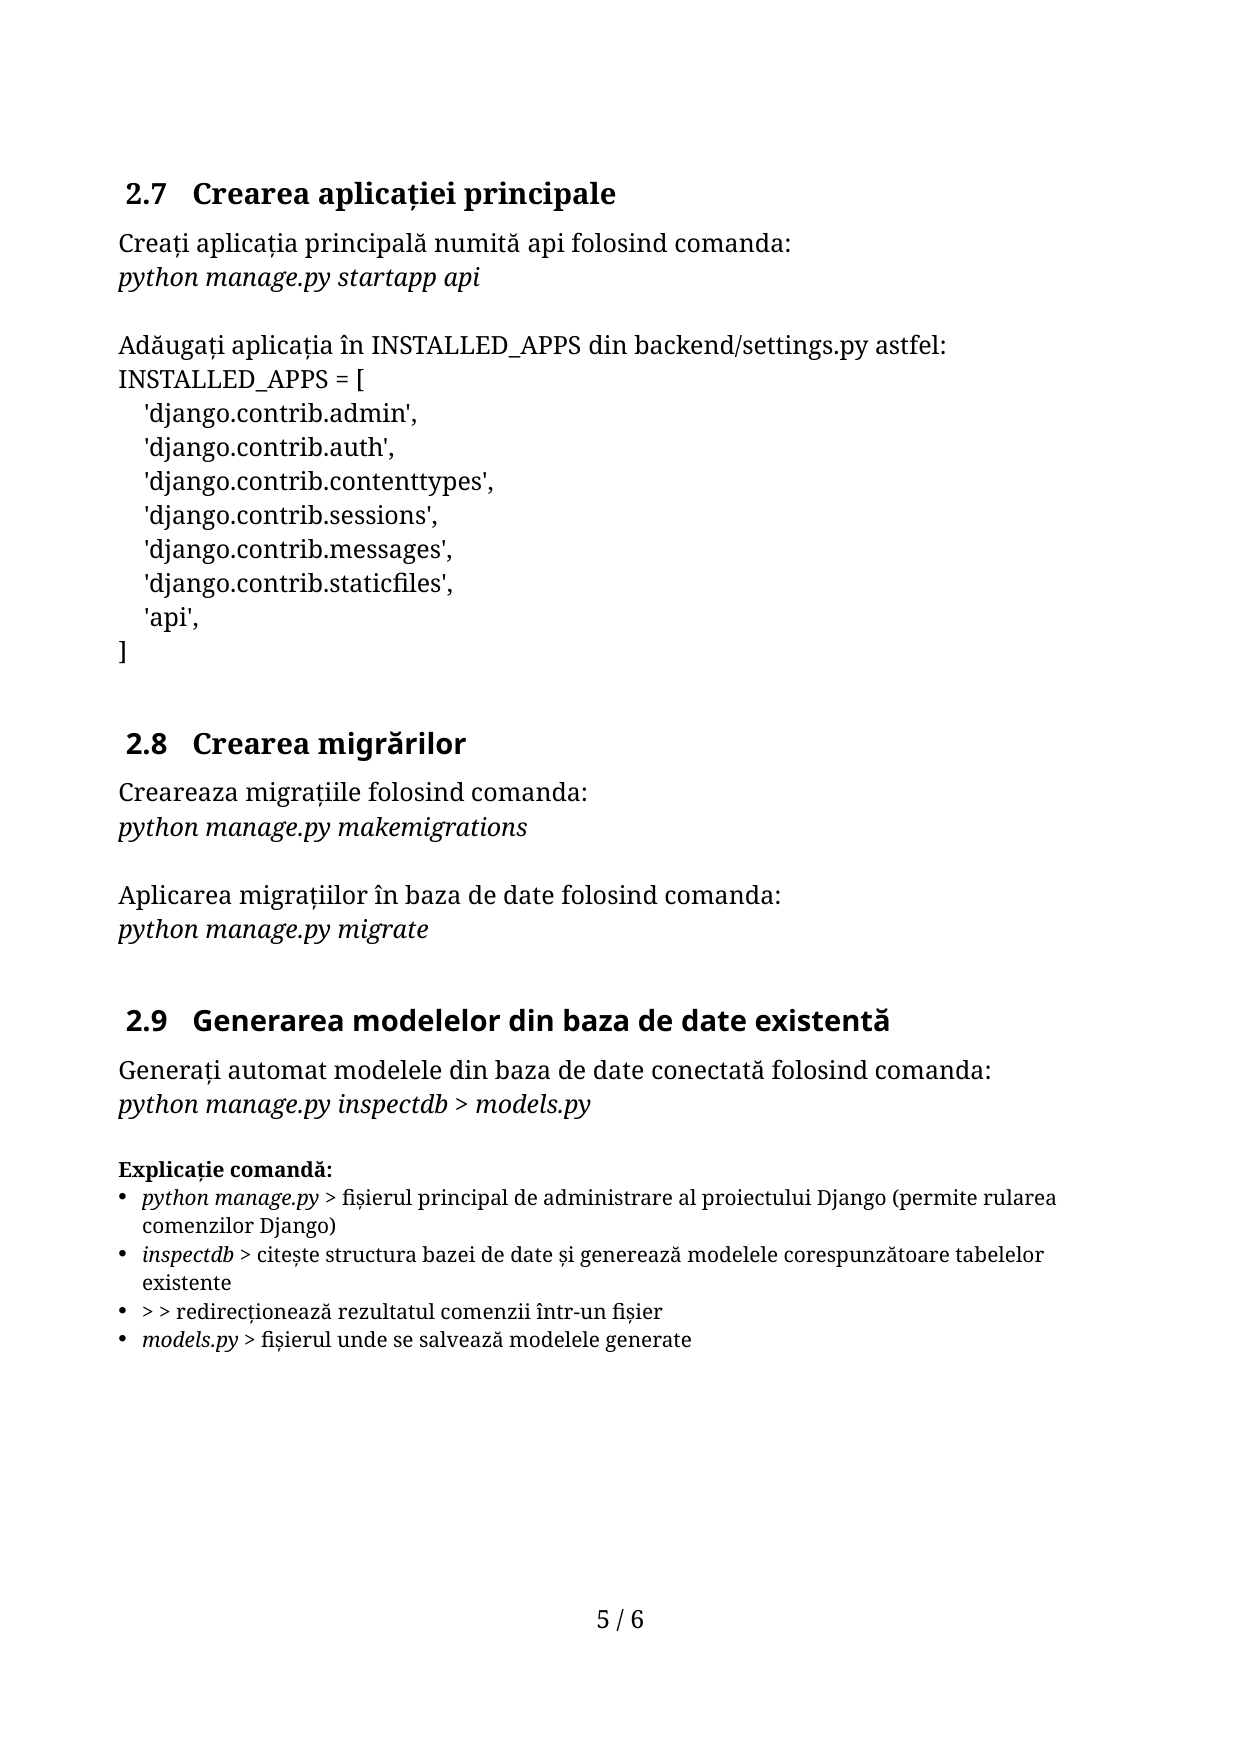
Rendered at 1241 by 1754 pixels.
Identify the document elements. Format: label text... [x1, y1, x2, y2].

text python manage.py migrate [118, 911, 1122, 945]
text 'django.contrib.messages', [118, 532, 1122, 566]
text Adăugați aplicația în INSTALLED_APPS din backend/settings.py astfel: [118, 327, 1122, 361]
text 'django.contrib.auth', [118, 429, 1122, 464]
subtitle Crearea aplicației principale [118, 173, 1122, 213]
subtitle Crearea migrărilor [118, 723, 1122, 763]
list python manage.py > fișierul principal de administrare al proiectului Django (permite rularea comenzilor Django) [118, 1183, 1122, 1240]
text Generați automat modelele din baza de date conectată folosind comanda: [118, 1052, 1122, 1087]
text python manage.py inspectdb > models.py [118, 1087, 1122, 1121]
text INSTALLED_APPS = [ [118, 361, 1122, 396]
list > > redirecționează rezultatul comenzii într-un fișier [118, 1297, 1122, 1325]
text Creareaza migrațiile folosind comanda: [118, 775, 1122, 809]
text 'api', [118, 600, 1122, 634]
list inspectdb > citește structura bazei de date și generează modelele corespunzătoare tabelelor existente [118, 1240, 1122, 1297]
list models.py > fișierul unde se salvează modelele generate [118, 1325, 1122, 1354]
text python manage.py startapp api [118, 259, 1122, 293]
text Creați aplicația principală numită api folosind comanda: [118, 225, 1122, 259]
text 'django.contrib.staticfiles', [118, 566, 1122, 600]
text ] [118, 634, 1122, 668]
subtitle Generarea modelelor din baza de date existentă [118, 1000, 1122, 1040]
text 'django.contrib.admin', [118, 396, 1122, 429]
text 'django.contrib.contenttypes', [118, 464, 1122, 498]
text 'django.contrib.sessions', [118, 498, 1122, 532]
text python manage.py makemigrations [118, 809, 1122, 843]
text Explicație comandă: [118, 1155, 1122, 1183]
text Aplicarea migrațiilor în baza de date folosind comanda: [118, 877, 1122, 911]
